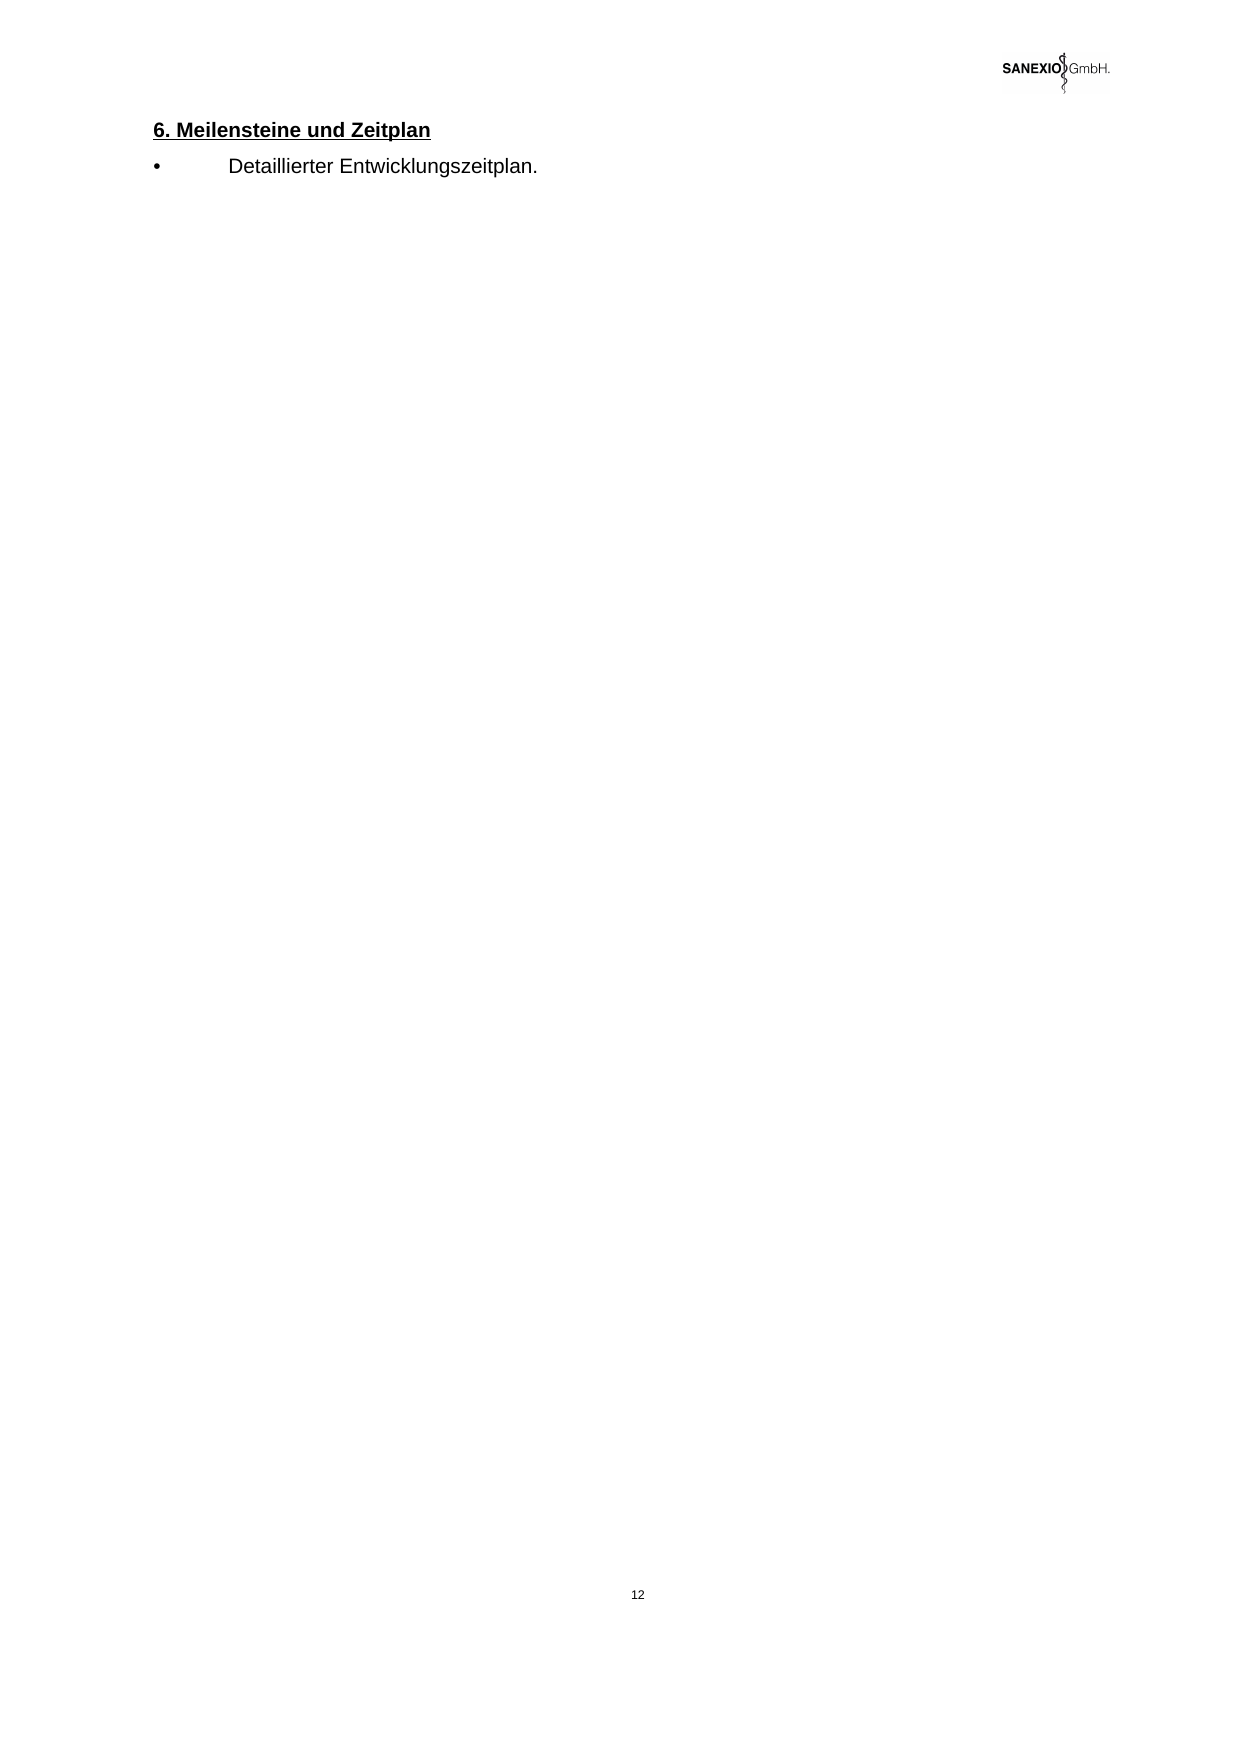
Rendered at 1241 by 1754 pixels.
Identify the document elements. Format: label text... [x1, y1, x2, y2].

picture [1002, 52, 1110, 94]
list Detaillierter Entwicklungszeitplan. [153, 154, 1122, 178]
subtitle 6. Meilensteine und Zeitplan [153, 118, 1122, 142]
